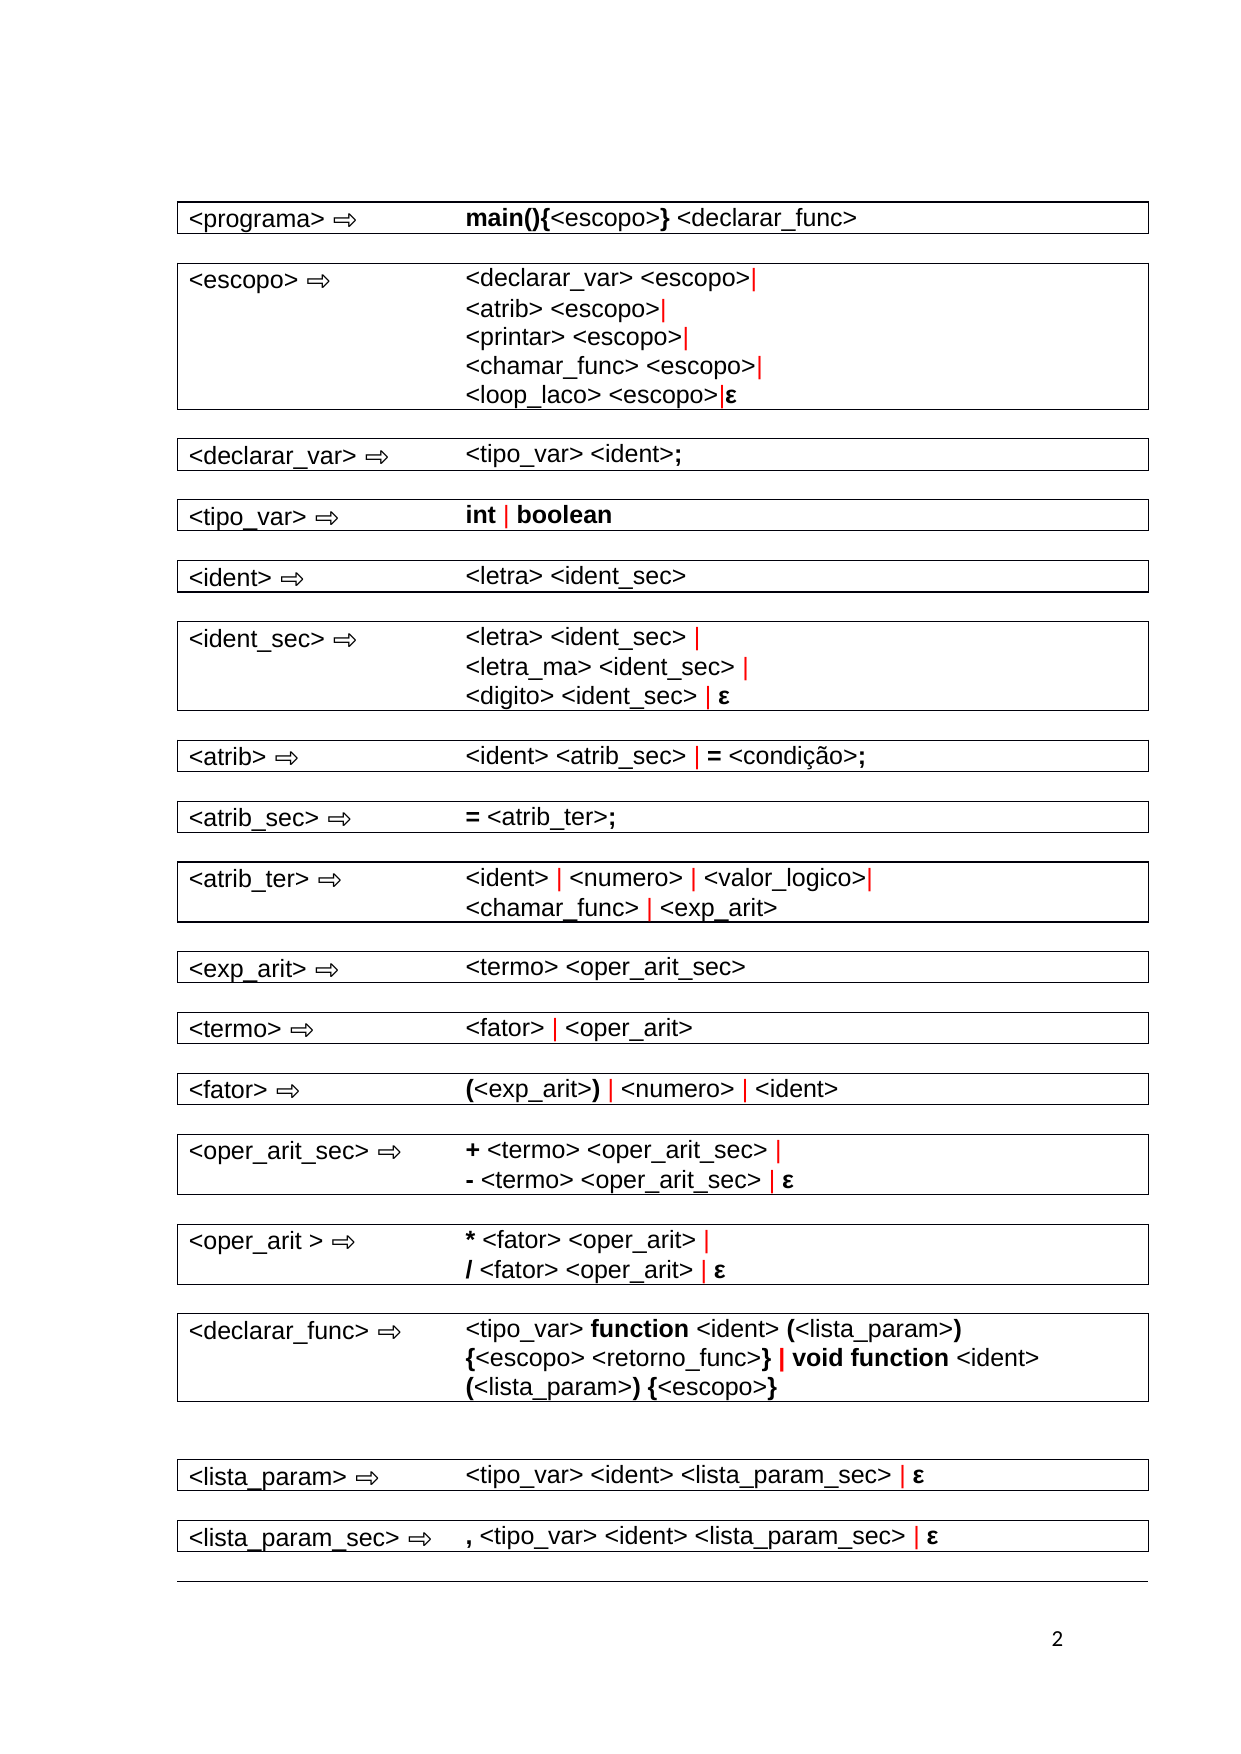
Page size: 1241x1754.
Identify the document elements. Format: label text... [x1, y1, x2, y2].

table_cell <declarar_var> ⇨ [178, 439, 454, 469]
table_cell <termo> ⇨ [178, 1013, 454, 1043]
table_cell <printar> <escopo>| [454, 322, 1148, 351]
table_cell [177, 772, 454, 801]
table_cell [454, 410, 1148, 438]
table_cell <chamar_func> <escopo>| [454, 351, 1148, 380]
table_cell <digito> <ident_sec> | ε [454, 681, 1148, 710]
table_cell [454, 471, 1148, 499]
table_cell <declarar_func> ⇨ [178, 1314, 454, 1401]
table_cell [454, 1105, 1148, 1134]
table_cell [454, 1195, 1148, 1224]
table_cell [177, 983, 454, 1012]
table_cell [454, 983, 1148, 1012]
table_cell <oper_arit_sec> ⇨ [178, 1135, 454, 1165]
table_cell <fator> ⇨ [178, 1074, 454, 1104]
table_cell [177, 1285, 454, 1313]
table_cell [177, 923, 454, 951]
table_cell [454, 711, 1148, 739]
table_cell = <atrib_ter>; [454, 802, 1148, 832]
table_cell [454, 833, 1148, 861]
table_cell <oper_arit > ⇨ [178, 1225, 454, 1255]
table_cell [177, 531, 454, 560]
table_cell [178, 652, 454, 681]
table_cell [454, 234, 1148, 262]
table_cell [177, 1195, 454, 1224]
table_cell [177, 1044, 454, 1073]
table_cell [454, 1430, 1148, 1459]
table_cell , <tipo_var> <ident> <lista_param_sec> | ε [454, 1521, 1148, 1551]
table_cell [178, 1165, 454, 1194]
table_cell [454, 1285, 1148, 1313]
table_cell [454, 1044, 1148, 1073]
table_cell <exp_arit> ⇨ [178, 952, 454, 982]
table_cell <tipo_var> ⇨ [178, 500, 454, 530]
table_cell [178, 351, 454, 380]
table_cell [177, 711, 454, 739]
table_cell <escopo> ⇨ [178, 264, 454, 293]
table_cell int | boolean [454, 500, 1148, 530]
table_cell <fator> | <oper_arit> [454, 1013, 1148, 1043]
table_cell [177, 1430, 454, 1459]
table_cell [178, 322, 454, 351]
table_cell <tipo_var> <ident>; [454, 439, 1148, 469]
table_cell <tipo_var> function <ident> (<lista_param>) {<escopo> <retorno_func>} | void function <ident> (<lista_param>) {<escopo>} [454, 1314, 1148, 1401]
table_cell <declarar_var> <escopo>| [454, 264, 1148, 293]
table_cell <ident> <atrib_sec> | = <condição>; [454, 741, 1148, 771]
table_cell <letra_ma> <ident_sec> | [454, 652, 1148, 681]
table_cell [454, 923, 1148, 951]
table_cell <atrib_ter> ⇨ [178, 863, 454, 893]
table_cell [454, 593, 1148, 621]
table_cell [178, 893, 454, 921]
table_cell <tipo_var> <ident> <lista_param_sec> | ε [454, 1460, 1148, 1490]
table_cell [454, 1402, 1148, 1430]
table_cell [177, 1491, 454, 1520]
table_cell [177, 1105, 454, 1134]
table_cell * <fator> <oper_arit> | [454, 1225, 1148, 1255]
table_cell <letra> <ident_sec> [454, 561, 1148, 591]
table_cell [178, 1255, 454, 1283]
table_cell [454, 531, 1148, 560]
table_cell [454, 1552, 1148, 1581]
table_cell - <termo> <oper_arit_sec> | ε [454, 1165, 1148, 1194]
table_cell <atrib> ⇨ [178, 741, 454, 771]
table_cell <ident> | <numero> | <valor_logico>| [454, 863, 1148, 893]
table_cell [177, 593, 454, 621]
table_cell <ident_sec> ⇨ [178, 622, 454, 652]
table_cell [454, 772, 1148, 801]
table_cell <lista_param_sec> ⇨ [178, 1521, 454, 1551]
table_cell <letra> <ident_sec> | [454, 622, 1148, 652]
table_cell [177, 833, 454, 861]
table_cell + <termo> <oper_arit_sec> | [454, 1135, 1148, 1165]
table_cell [177, 410, 454, 438]
table_cell [454, 1491, 1148, 1520]
table_cell <loop_laco> <escopo>|ε [454, 380, 1148, 408]
table_cell (<exp_arit>) | <numero> | <ident> [454, 1074, 1148, 1104]
table_cell <atrib_sec> ⇨ [178, 802, 454, 832]
table_cell [177, 1402, 454, 1430]
table_cell <chamar_func> | <exp_arit> [454, 893, 1148, 921]
table_cell [177, 471, 454, 499]
table_cell [178, 380, 454, 408]
table_cell [178, 681, 454, 710]
table_cell / <fator> <oper_arit> | ε [454, 1255, 1148, 1283]
table_cell <atrib> <escopo>| [454, 294, 1148, 322]
table_cell [177, 1552, 454, 1581]
table_header main(){<escopo>} <declarar_func> [454, 203, 1148, 233]
table_cell <lista_param> ⇨ [178, 1460, 454, 1490]
table_header <programa> ⇨ [178, 203, 454, 233]
table_cell <termo> <oper_arit_sec> [454, 952, 1148, 982]
table_cell [178, 294, 454, 322]
table_cell <ident> ⇨ [178, 561, 454, 591]
table_cell [177, 234, 454, 262]
